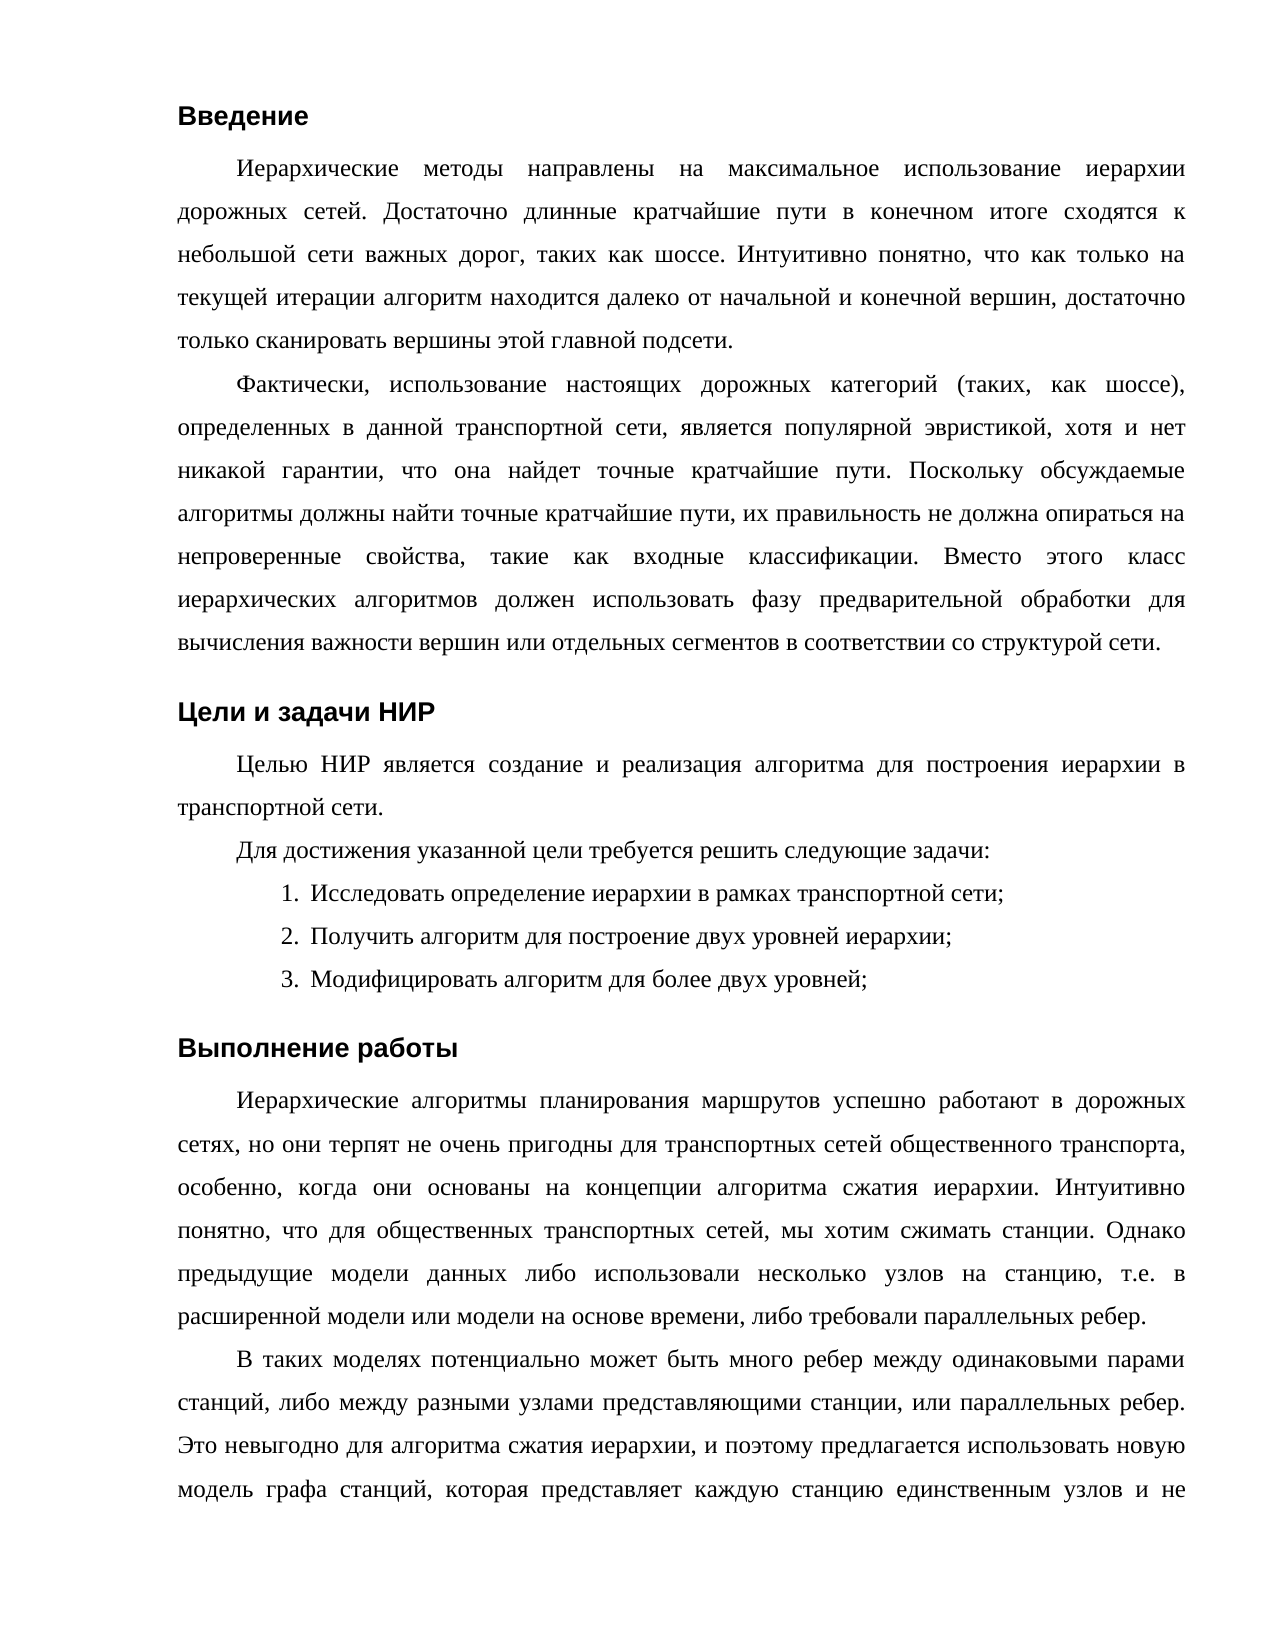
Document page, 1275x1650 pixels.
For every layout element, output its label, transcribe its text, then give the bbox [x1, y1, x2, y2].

subtitle Выполнение работы [177, 1032, 1186, 1064]
text Иерархические методы направлены на максимальное использование иерархии дорожных сетей. Достаточно длинные кратчайшие пути в конечном итоге сходятся к небольшой сети важных дорог, таких как шоссе. Интуитивно понятно, что как только на текущей итерации алгоритм находится далеко от начальной и конечной вершин, достаточно только сканировать вершины этой главной подсети. [177, 153, 1186, 354]
subtitle Цели и задачи НИР [177, 696, 1186, 727]
text Фактически, использование настоящих дорожных категорий (таких, как шоссе), определенных в данной транспортной сети, является популярной эвристикой, хотя и нет никакой гарантии, что она найдет точные кратчайшие пути. Поскольку обсуждаемые алгоритмы должны найти точные кратчайшие пути, их правильность не должна опираться на непроверенные свойства, такие как входные классификации. Вместо этого класс иерархических алгоритмов должен использовать фазу предварительной обработки для вычисления важности вершин или отдельных сегментов в соответствии со структурой сети. [177, 369, 1186, 656]
text Для достижения указанной цели требуется решить следующие задачи: [177, 835, 1186, 864]
list Получить алгоритм для построение двух уровней иерархии; [281, 921, 1186, 950]
list Исследовать определение иерархии в рамках транспортной сети; [281, 878, 1186, 907]
subtitle Введение [177, 100, 1186, 131]
text Иерархические алгоритмы планирования маршрутов успешно работают в дорожных сетях, но они терпят не очень пригодны для транспортных сетей общественного транспорта, особенно, когда они основаны на концепции алгоритма сжатия иерархии. Интуитивно понятно, что для общественных транспортных сетей, мы хотим сжимать станции. Однако предыдущие модели данных либо использовали несколько узлов на станцию, т.е. в расширенной модели или модели на основе времени, либо требовали параллельных ребер. [177, 1086, 1186, 1330]
text Целью НИР является создание и реализация алгоритма для построения иерархии в транспортной сети. [177, 749, 1186, 821]
text В таких моделях потенциально может быть много ребер между одинаковыми парами станций, либо между разными узлами представляющими станции, или параллельных ребер. Это невыгодно для алгоритма сжатия иерархии, и поэтому предлагается использовать новую модель графа станций, которая представляет каждую станцию единственным узлов и не [177, 1344, 1186, 1502]
list Модифицировать алгоритм для более двух уровней; [281, 964, 1186, 993]
